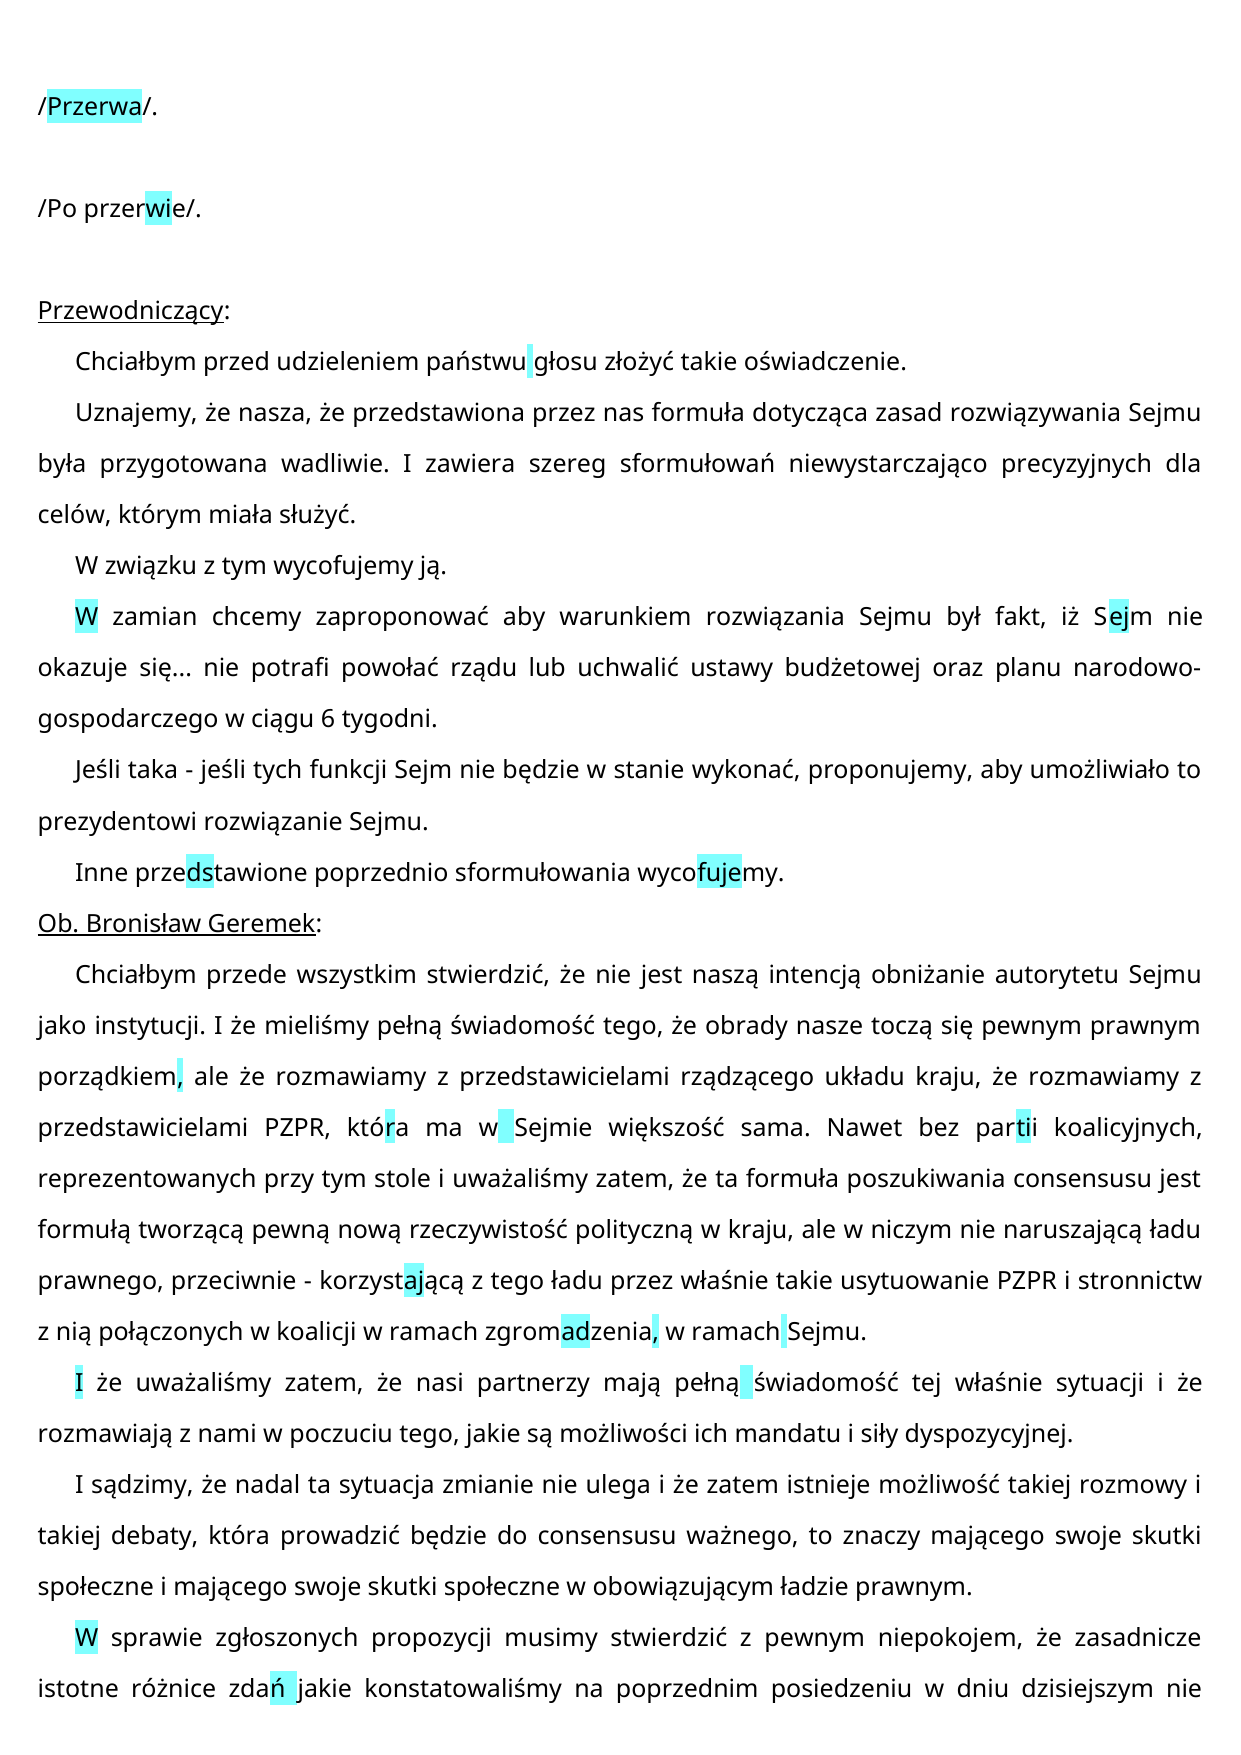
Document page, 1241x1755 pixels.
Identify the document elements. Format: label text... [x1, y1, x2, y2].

text W sprawie zgłoszonych propozycji musimy stwierdzić z pewnym niepokojem, że zasadnicze istotne różnice zdań jakie konstatowaliśmy na poprzednim posiedzeniu w dniu dzisiejszym nie [37, 1620, 1203, 1705]
text /Przerwa/. [37, 88, 1203, 123]
text Chciałbym przede wszystkim stwierdzić, że nie jest naszą intencją obniżanie autorytetu Sejmu jako instytucji. I że mieliśmy pełną świadomość tego, że obrady nasze toczą się pewnym prawnym porządkiem, ale że rozmawiamy z przedstawicielami rządzącego układu kraju, że rozmawiamy z przedstawicielami PZPR, która ma w Sejmie większość sama. Nawet bez partii koalicyjnych, reprezentowanych przy tym stole i uważaliśmy zatem, że ta formuła poszukiwania consensusu jest formułą tworzącą pewną nową rzeczywistość polityczną w kraju, ale w niczym nie naruszającą ładu prawnego, przeciwnie - korzystającą z tego ładu przez właśnie takie usytuowanie PZPR i stronnictw z nią połączonych w koalicji w ramach zgromadzenia, w ramach Sejmu. [37, 956, 1203, 1348]
text I że uważaliśmy zatem, że nasi partnerzy mają pełną świadomość tej właśnie sytuacji i że rozmawiają z nami w poczuciu tego, jakie są możliwości ich mandatu i siły dyspozycyjnej. [37, 1364, 1203, 1450]
text I sądzimy, że nadal ta sytuacja zmianie nie ulega i że zatem istnieje możliwość takiej rozmowy i takiej debaty, która prowadzić będzie do consensusu ważnego, to znaczy mającego swoje skutki społeczne i mającego swoje skutki społeczne w obowiązującym ładzie prawnym. [37, 1467, 1203, 1603]
text W zamian chcemy zaproponować aby warunkiem rozwiązania Sejmu był fakt, iż Sejm nie okazuje się... nie potrafi powołać rządu lub uchwalić ustawy budżetowej oraz planu narodowo-gospodarczego w ciągu 6 tygodni. [37, 599, 1203, 735]
text Jeśli taka - jeśli tych funkcji Sejm nie będzie w stanie wykonać, proponujemy, aby umożliwiało to prezydentowi rozwiązanie Sejmu. [37, 752, 1203, 837]
text W związku z tym wycofujemy ją. [37, 548, 1203, 582]
text Chciałbym przed udzieleniem państwu głosu złożyć takie oświadczenie. [37, 344, 1203, 378]
text Uznajemy, że nasza, że przedstawiona przez nas formuła dotycząca zasad rozwiązywania Sejmu była przygotowana wadliwie. I zawiera szereg sformułowań niewystarczająco precyzyjnych dla celów, którym miała służyć. [37, 395, 1203, 531]
text Przewodniczący: [37, 293, 1203, 327]
text /Po przerwie/. [37, 191, 1203, 225]
text Ob. Bronisław Geremek: [37, 905, 1203, 939]
text Inne przedstawione poprzednio sformułowania wycofujemy. [37, 854, 1203, 888]
